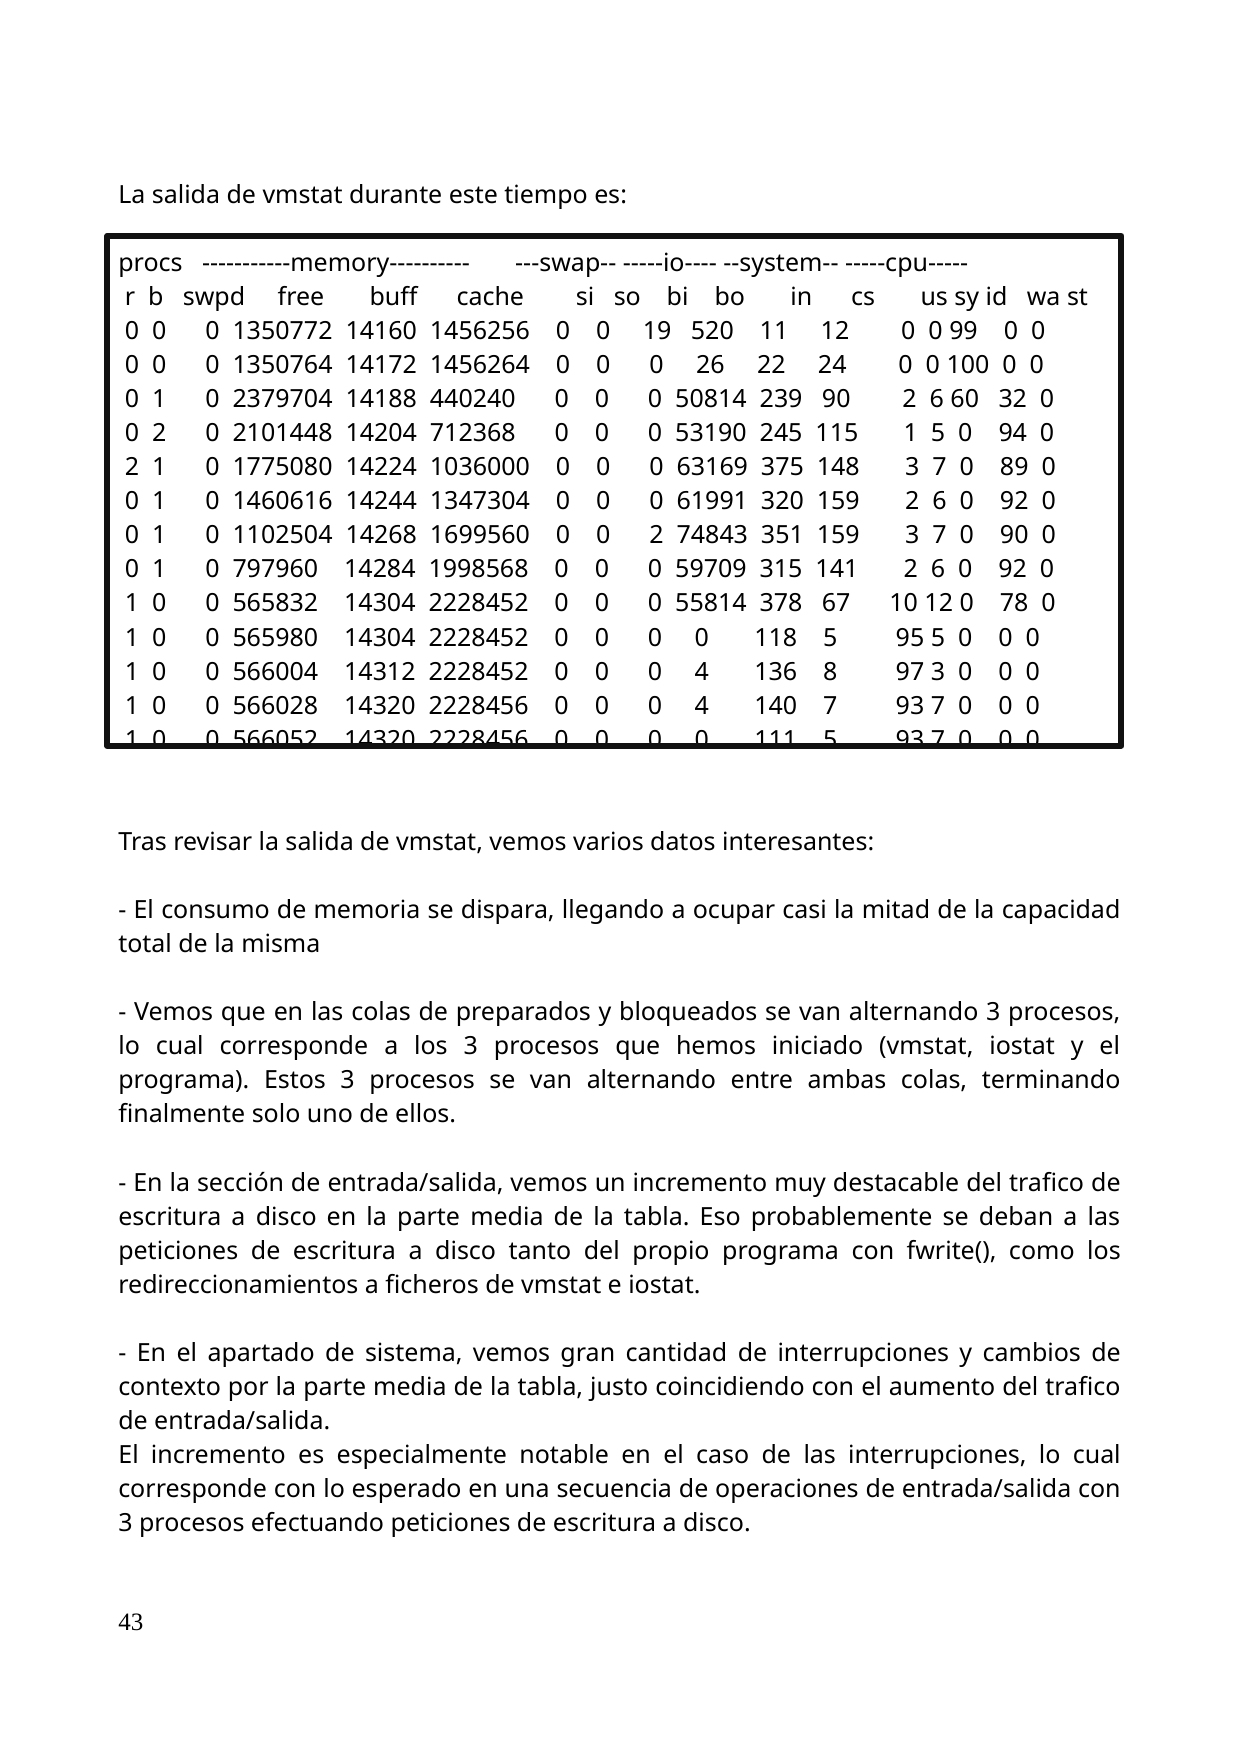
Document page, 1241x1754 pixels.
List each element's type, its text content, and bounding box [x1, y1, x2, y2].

text 0 2 0 2101448 14204 712368 0 0 0 53190 245 115 1 5 0 94 0 [118, 415, 1118, 449]
text - En la sección de entrada/salida, vemos un incremento muy destacable del trafico de escritura a disco en la parte media de la tabla. Eso probablemente se deban a las peticiones de escritura a disco tanto del propio programa con fwrite(), como los redireccionamientos a ficheros de vmstat e iostat. [118, 1164, 1122, 1300]
text 1 0 0 566052 14320 2228456 0 0 0 0 111 5 93 7 0 0 0 [118, 721, 1118, 743]
text El incremento es especialmente notable en el caso de las interrupciones, lo cual corresponde con lo esperado en una secuencia de operaciones de entrada/salida con 3 procesos efectuando peticiones de escritura a disco. [118, 1437, 1122, 1539]
text 1 0 0 565832 14304 2228452 0 0 0 55814 378 67 10 12 0 78 0 [118, 585, 1118, 619]
text - En el apartado de sistema, vemos gran cantidad de interrupciones y cambios de contexto por la parte media de la tabla, justo coincidiendo con el aumento del trafico de entrada/salida. [118, 1334, 1122, 1437]
text 0 1 0 1460616 14244 1347304 0 0 0 61991 320 159 2 6 0 92 0 [118, 483, 1118, 517]
text 2 1 0 1775080 14224 1036000 0 0 0 63169 375 148 3 7 0 89 0 [118, 449, 1118, 483]
text r b swpd free buff cache si so bi bo in cs us sy id wa st [118, 278, 1118, 313]
text 0 1 0 797960 14284 1998568 0 0 0 59709 315 141 2 6 0 92 0 [118, 551, 1118, 585]
text La salida de vmstat durante este tiempo es: [118, 176, 1122, 210]
text - Vemos que en las colas de preparados y bloqueados se van alternando 3 procesos, lo cual corresponde a los 3 procesos que hemos iniciado (vmstat, iostat y el programa). Estos 3 procesos se van alternando entre ambas colas, terminando finalmente solo uno de ellos. [118, 994, 1122, 1130]
text 0 1 0 2379704 14188 440240 0 0 0 50814 239 90 2 6 60 32 0 [118, 381, 1118, 415]
text 0 1 0 1102504 14268 1699560 0 0 2 74843 351 159 3 7 0 90 0 [118, 517, 1118, 551]
text 0 0 0 1350764 14172 1456264 0 0 0 26 22 24 0 0 100 0 0 [118, 347, 1118, 381]
text 0 0 0 1350772 14160 1456256 0 0 19 520 11 12 0 0 99 0 0 [118, 313, 1118, 347]
text 1 0 0 566004 14312 2228452 0 0 0 4 136 8 97 3 0 0 0 [118, 653, 1118, 687]
text [118, 749, 1122, 755]
text Tras revisar la salida de vmstat, vemos varios datos interesantes: [118, 823, 1122, 858]
text - El consumo de memoria se dispara, llegando a ocupar casi la mitad de la capacidad total de la misma [118, 892, 1122, 960]
text procs -----------memory---------- ---swap-- -----io---- --system-- -----cpu----- [118, 244, 1118, 278]
text 1 0 0 565980 14304 2228452 0 0 0 0 118 5 95 5 0 0 0 [118, 619, 1118, 653]
text 1 0 0 566028 14320 2228456 0 0 0 4 140 7 93 7 0 0 0 [118, 687, 1118, 721]
